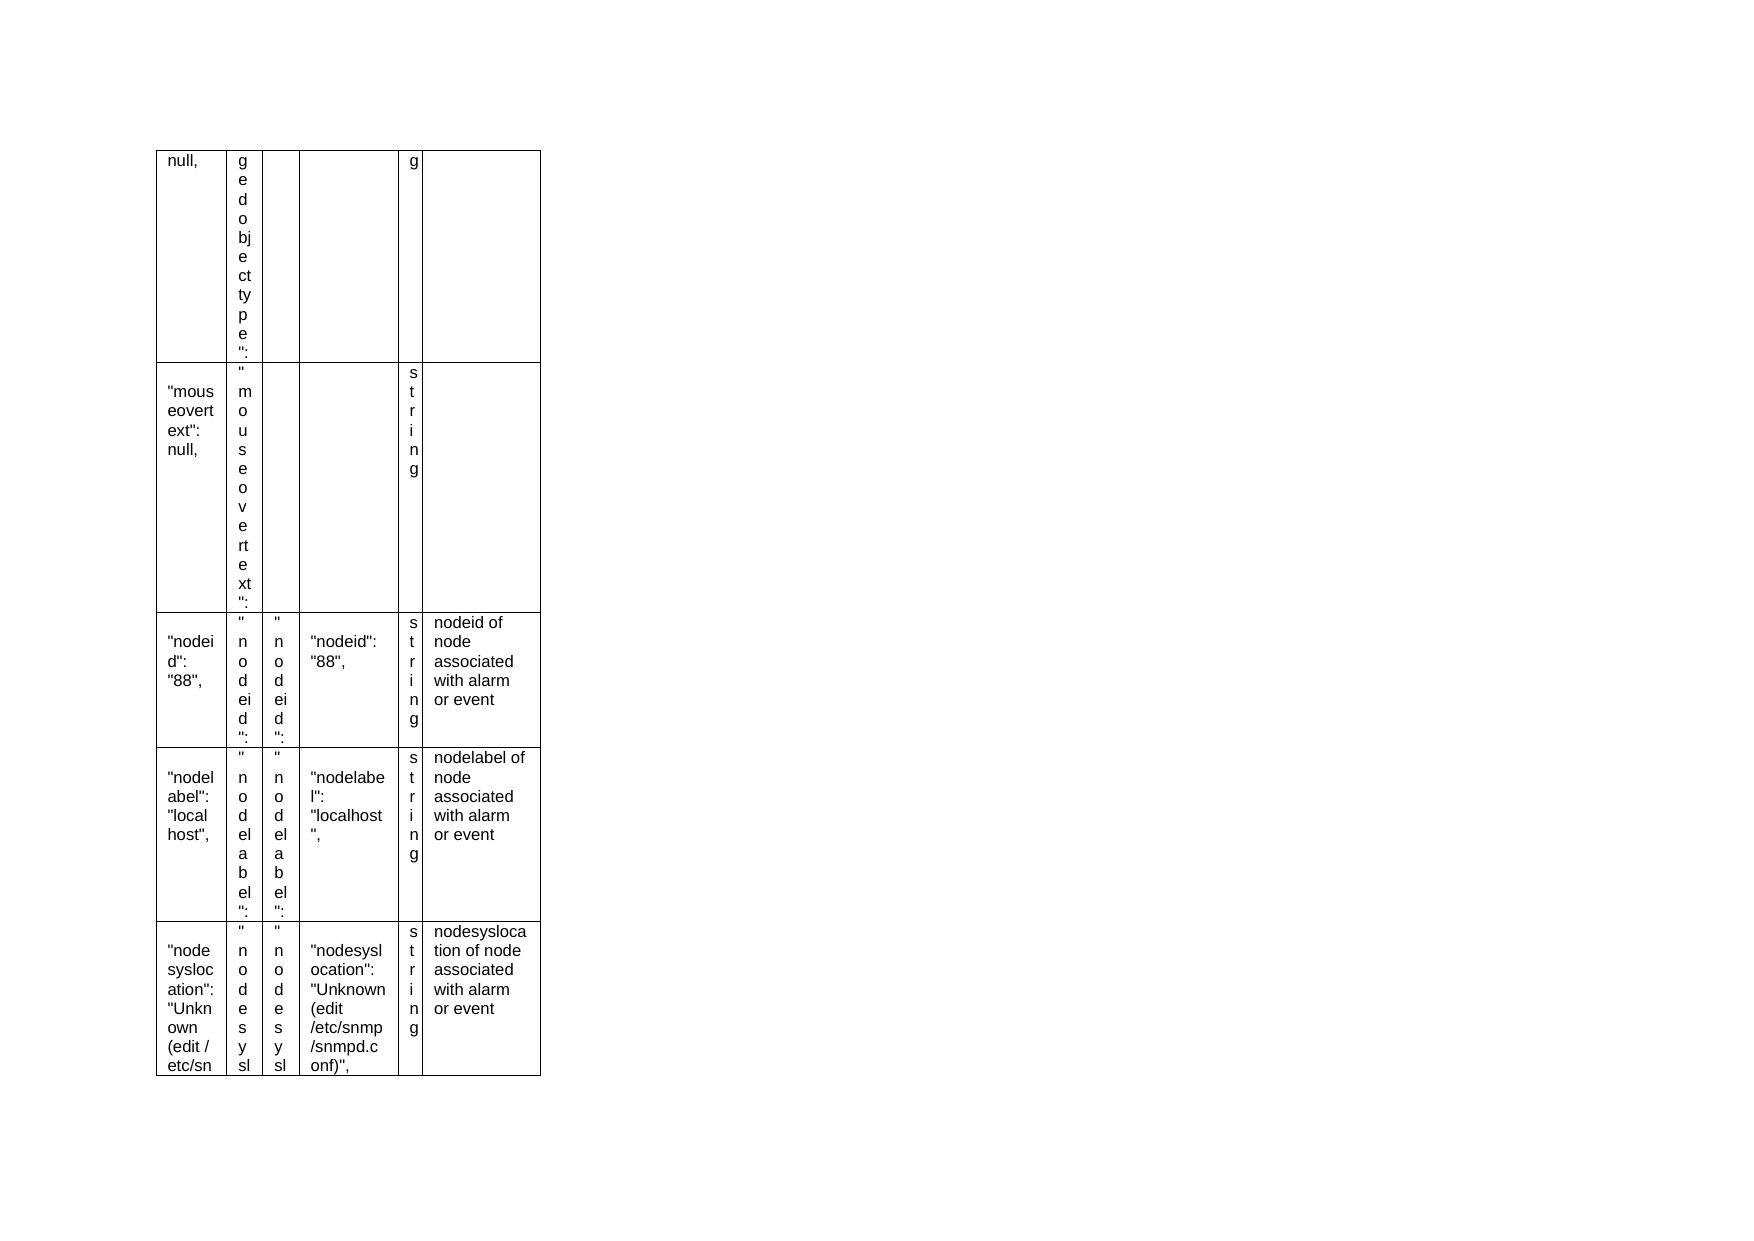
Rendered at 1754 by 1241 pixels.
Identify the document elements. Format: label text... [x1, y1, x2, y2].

table_cell "nodeid": [263, 613, 299, 747]
table_cell "nodelabel": "localhost", [300, 748, 398, 921]
table_cell "nodelabel": [227, 748, 262, 921]
table_cell nodeid of node associated with alarm or event [423, 613, 540, 747]
table_cell g [399, 151, 422, 362]
table_cell "nodeid": "88", [300, 613, 398, 747]
table_cell "nodelabel": "localhost", [157, 748, 226, 921]
table_cell string [399, 363, 422, 612]
table_cell null, [157, 151, 226, 362]
table_cell "nodesysl [263, 922, 299, 1075]
table_cell nodelabel of node associated with alarm or event [423, 748, 540, 921]
table_cell "nodesyslocation": "Unknown (edit /etc/snmp/snmpd.conf)", [300, 922, 398, 1075]
table_cell "nodesysl [227, 922, 262, 1075]
table_cell "nodeid": [227, 613, 262, 747]
table_cell "nodesyslocation": "Unknown (edit /etc/sn [157, 922, 226, 1075]
table_cell [423, 151, 540, 362]
table_cell string [399, 613, 422, 747]
table_cell "nodelabel": [263, 748, 299, 921]
table_cell "nodeid": "88", [157, 613, 226, 747]
table_cell [300, 151, 398, 362]
table_cell "mouseovertext": null, [157, 363, 226, 612]
table_cell [263, 151, 299, 362]
table_cell [423, 363, 540, 612]
table_cell "mouseovertext": [227, 363, 262, 612]
table_cell gedobjecttype": [227, 151, 262, 362]
table_cell [263, 363, 299, 612]
table_cell [300, 363, 398, 612]
table_cell nodesyslocation of node associated with alarm or event [423, 922, 540, 1075]
table_cell string [399, 748, 422, 921]
table_cell string [399, 922, 422, 1075]
